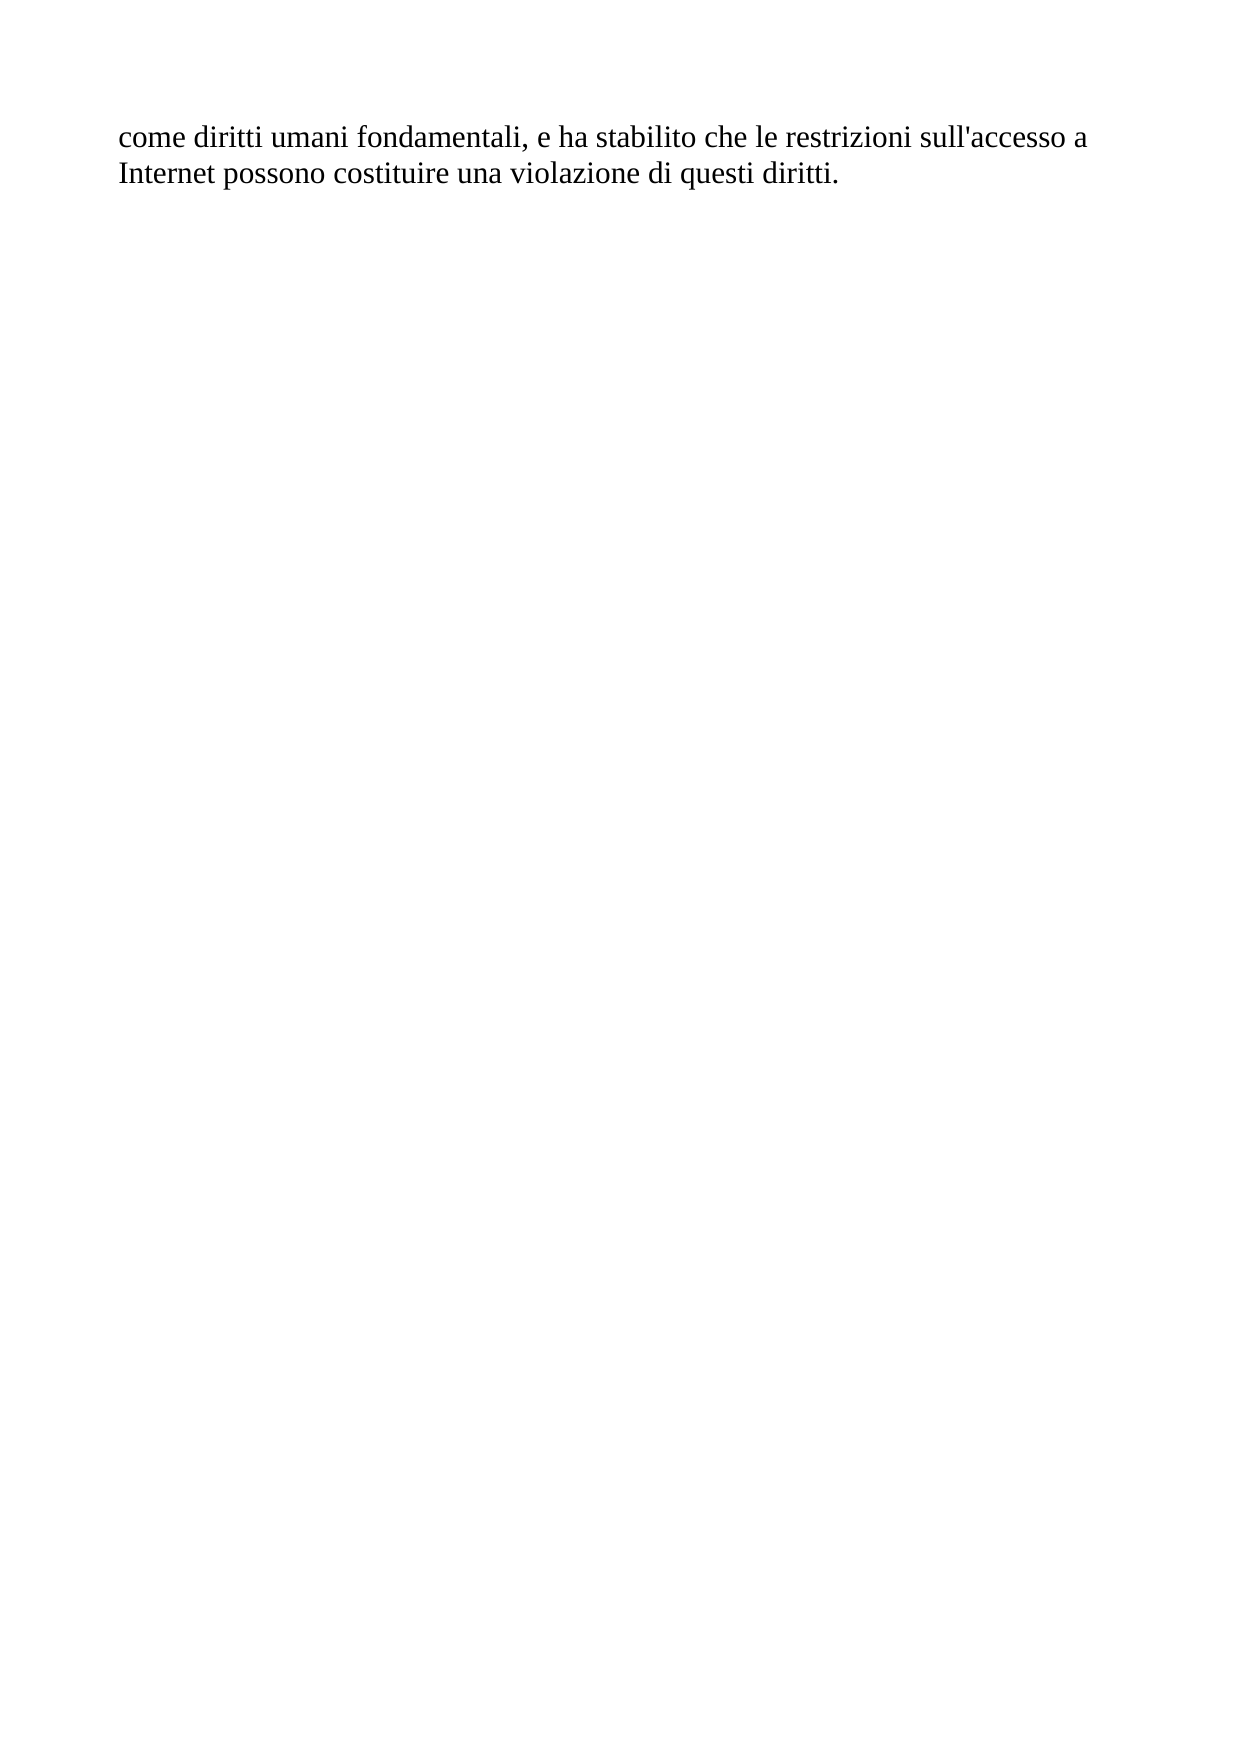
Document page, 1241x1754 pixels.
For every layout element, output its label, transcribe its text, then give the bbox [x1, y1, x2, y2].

text come diritti umani fondamentali, e ha stabilito che le restrizioni sull'accesso a Internet possono costituire una violazione di questi diritti. [118, 118, 1122, 190]
